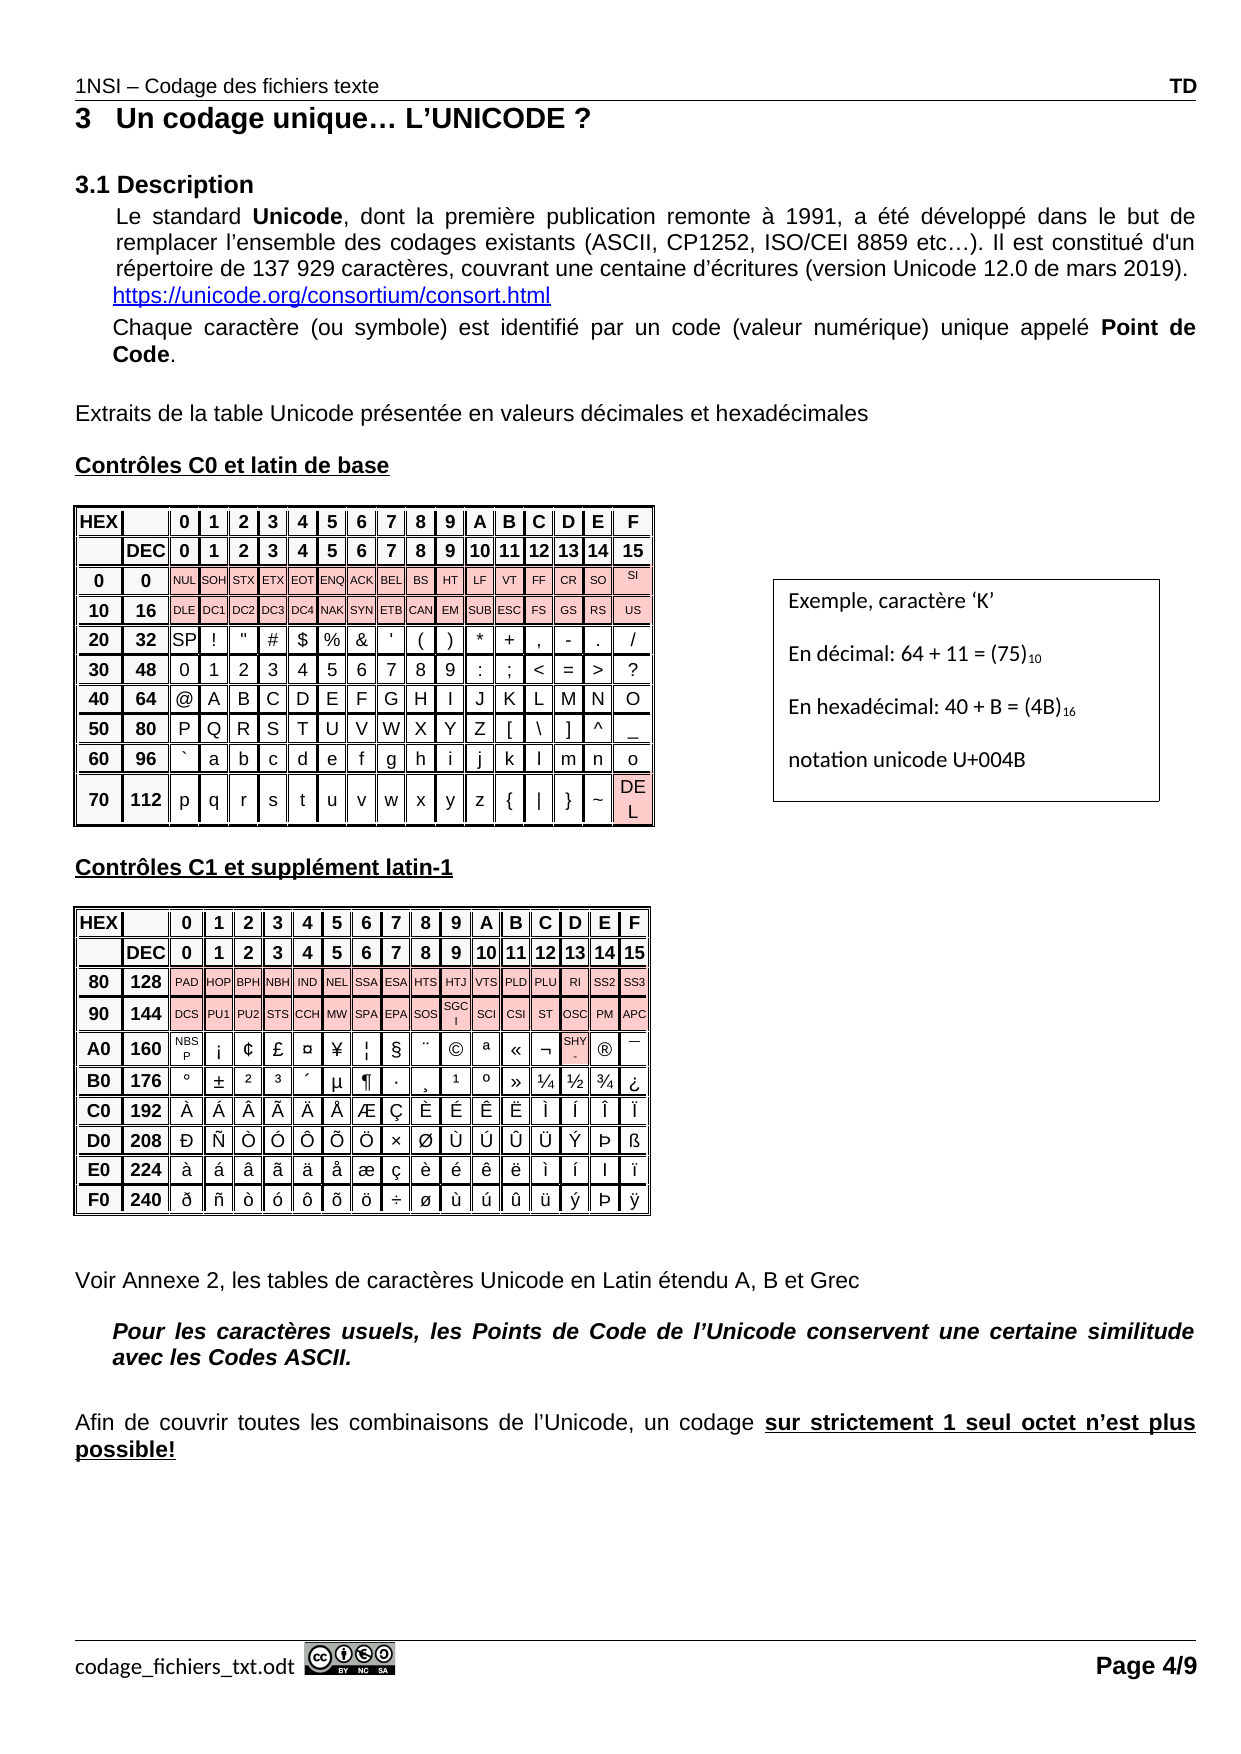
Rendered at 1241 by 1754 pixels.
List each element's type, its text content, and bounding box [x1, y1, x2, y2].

table_cell PLU [532, 969, 559, 995]
table_header D [554, 507, 583, 534]
table_header 3 [258, 508, 288, 534]
table_header 3 [263, 910, 292, 936]
table_cell 15 [619, 936, 649, 965]
table_header 6 [347, 508, 376, 534]
table_cell CAN [407, 597, 434, 623]
table_cell È [412, 1098, 439, 1124]
table_cell Z [467, 715, 493, 742]
table_cell H [407, 686, 434, 712]
table_header E [590, 910, 619, 936]
table_cell NAK [319, 597, 345, 623]
table_header 1 [199, 508, 229, 534]
table_cell R [230, 715, 257, 742]
table_header 8 [406, 508, 435, 534]
text 3.1 Description [75, 169, 1196, 198]
table_cell Ô [294, 1127, 321, 1153]
table_cell ê [473, 1157, 499, 1183]
table_cell + [496, 627, 523, 653]
table_cell Ò [235, 1127, 261, 1153]
table_cell ì [532, 1157, 559, 1183]
table_cell µ [324, 1068, 350, 1094]
table_cell L [526, 686, 552, 712]
table_header D [560, 910, 590, 936]
table_cell 70 [77, 771, 122, 824]
table_cell k [496, 745, 523, 771]
table_cell 208 [124, 1127, 168, 1153]
table_cell 224 [124, 1157, 168, 1183]
table_cell # [260, 627, 286, 653]
table_cell O [614, 683, 652, 712]
text Contrôles C1 et supplément latin-1 [75, 853, 1196, 880]
table_cell VTS [473, 969, 499, 995]
table_cell 12 [526, 538, 552, 564]
table_cell ! [201, 627, 227, 653]
table_cell BPH [235, 969, 261, 995]
table_cell 1 [201, 656, 227, 682]
table_cell ä [294, 1157, 321, 1183]
table_header A [465, 508, 494, 534]
table_cell g [378, 745, 404, 771]
table_cell ^ [585, 715, 611, 742]
table_cell Æ [353, 1098, 380, 1124]
table_cell 5 [319, 656, 345, 682]
table_cell 3 [260, 538, 286, 564]
table_cell 48 [124, 656, 168, 682]
table_cell 9 [442, 939, 470, 965]
table_cell ± [206, 1068, 232, 1094]
table_cell [75, 936, 122, 965]
table_cell û [501, 1186, 531, 1212]
table_cell Þ [591, 1127, 618, 1153]
table_cell I [437, 686, 463, 712]
table_cell ¶ [353, 1068, 380, 1094]
table_cell i [437, 745, 463, 771]
table_cell x [406, 775, 435, 824]
table_cell ¯ [619, 1030, 649, 1064]
table_cell ¿ [621, 1065, 648, 1094]
table_cell S [260, 715, 286, 742]
table_cell Q [201, 715, 227, 742]
table_header 0 [170, 507, 199, 534]
table_cell à [171, 1157, 202, 1183]
table_cell B0 [77, 1065, 121, 1094]
table_cell ª [473, 1033, 499, 1064]
table_cell ² [235, 1068, 261, 1094]
table_cell £ [265, 1033, 291, 1064]
table_cell SO [585, 568, 611, 594]
table_cell 1 [201, 538, 227, 564]
table_header [122, 910, 169, 936]
table_cell PU1 [206, 998, 232, 1030]
table_cell ( [407, 627, 434, 653]
table_header 4 [288, 508, 317, 534]
table_cell Ï [621, 1094, 648, 1124]
table_cell < [526, 656, 552, 682]
table_cell Ü [532, 1127, 559, 1153]
table_cell DEC [124, 939, 168, 965]
table_cell ` [171, 745, 198, 771]
table_cell 3 [265, 939, 291, 965]
text Extraits de la table Unicode présentée en valeurs décimales et hexadécimales [75, 399, 1196, 426]
table_header F [619, 910, 648, 936]
table_cell F0 [75, 1183, 122, 1212]
table_cell 10 [75, 594, 122, 623]
table_cell ø [411, 1186, 440, 1212]
table_cell ENQ [319, 568, 345, 594]
table_cell SCI [473, 998, 499, 1030]
table_cell a [201, 745, 227, 771]
table_cell Ñ [206, 1127, 232, 1153]
table_cell Á [206, 1098, 232, 1124]
table_cell À [171, 1098, 202, 1124]
table_cell ü [531, 1186, 560, 1212]
table_cell @ [171, 686, 198, 712]
table_cell ¬ [532, 1033, 559, 1064]
table_cell ÿ [619, 1183, 649, 1212]
table_cell SSA [353, 969, 380, 995]
table_cell DC3 [260, 597, 286, 623]
table_cell 2 [235, 939, 261, 965]
table_cell 8 [407, 656, 434, 682]
table_cell HT [437, 568, 463, 594]
table_cell X [407, 715, 434, 742]
table_cell Ó [265, 1127, 291, 1153]
table_cell ¼ [532, 1068, 559, 1094]
table_cell M [555, 686, 582, 712]
table_cell APC [621, 995, 648, 1030]
table_cell h [407, 745, 434, 771]
table_cell 0 [77, 564, 121, 594]
table_header 0 [170, 908, 204, 936]
table_cell NUL [171, 568, 198, 594]
table_cell Ö [353, 1127, 380, 1153]
table_cell ð [170, 1183, 204, 1212]
table_cell D [289, 686, 316, 712]
table_cell 112 [122, 775, 169, 824]
table_cell 9 [437, 538, 463, 564]
table_cell 2 [230, 538, 257, 564]
text Contrôles C0 et latin de base [75, 452, 1196, 479]
picture [304, 1642, 396, 1675]
text Pour les caractères usuels, les Points de Code de l’Unicode conservent une certaine similitude avec les Codes ASCII. [112, 1318, 1196, 1371]
table_cell SYN [348, 597, 375, 623]
table_cell b [230, 745, 257, 771]
table_cell ÷ [381, 1186, 411, 1212]
table_header 4 [293, 908, 322, 936]
table_cell ï [621, 1153, 648, 1183]
table_cell ® [591, 1033, 618, 1064]
table_cell SPA [353, 998, 380, 1030]
table_cell 192 [124, 1098, 168, 1124]
table_cell MW [324, 998, 350, 1030]
table_cell ã [265, 1157, 291, 1183]
table_cell Ì [532, 1098, 559, 1124]
table_cell T [289, 715, 316, 742]
table_cell 80 [124, 715, 168, 742]
table_cell 30 [75, 653, 121, 682]
table_cell HTS [412, 969, 439, 995]
table_cell Ù [442, 1127, 470, 1153]
table_cell Í [562, 1098, 588, 1124]
table_cell ½ [562, 1068, 588, 1094]
text Chaque caractère (ou symbole) est identifié par un code (valeur numérique) unique appelé Point de Code. [112, 314, 1196, 367]
table_cell G [378, 686, 404, 712]
table_cell IND [294, 969, 321, 995]
table_cell \ [526, 715, 552, 742]
table_cell ) [437, 627, 463, 653]
table_cell 14 [585, 538, 611, 564]
table_cell 128 [124, 969, 168, 995]
table_cell q [199, 775, 229, 824]
table_header HEX [77, 910, 122, 936]
table_cell e [319, 745, 345, 771]
table_cell STS [265, 998, 291, 1030]
table_cell > [585, 656, 611, 682]
table_header 9 [435, 507, 465, 534]
table_cell 176 [124, 1068, 168, 1094]
table_cell $ [289, 627, 316, 653]
table_cell 8 [407, 538, 434, 564]
table_cell ° [171, 1068, 202, 1094]
table_cell DC1 [201, 597, 227, 623]
table_cell 50 [77, 712, 121, 742]
table_cell v [347, 775, 376, 824]
table_cell 32 [124, 627, 168, 653]
table_cell Õ [324, 1127, 350, 1153]
table_cell [77, 535, 121, 564]
table_cell Þ [590, 1186, 619, 1212]
table_cell , [526, 627, 552, 653]
table_cell 12 [532, 939, 559, 965]
table_cell r [229, 775, 258, 824]
table_cell ë [503, 1157, 529, 1183]
table_cell EPA [383, 998, 409, 1030]
list Un codage unique… L’UNICODE ? [75, 101, 1196, 134]
table_cell Ú [473, 1127, 499, 1153]
table_header 1 [204, 910, 233, 936]
table_cell ETX [260, 568, 286, 594]
table_header B [495, 507, 524, 534]
table_cell æ [353, 1157, 380, 1183]
table_cell j [467, 745, 493, 771]
table_cell Ã [265, 1098, 291, 1124]
table_cell z [465, 775, 494, 824]
table_cell í [562, 1157, 588, 1183]
table_cell DC2 [230, 597, 257, 623]
table_cell ó [263, 1186, 292, 1212]
table_cell Ý [562, 1127, 588, 1153]
table_cell 9 [437, 656, 463, 682]
table_cell * [467, 627, 493, 653]
table_header 6 [352, 910, 381, 936]
table_cell CCH [294, 998, 321, 1030]
table_cell w [376, 775, 406, 824]
table_cell K [496, 686, 523, 712]
table_cell 0 [171, 656, 198, 682]
table_cell SOH [201, 568, 227, 594]
table_cell C [260, 686, 286, 712]
table_cell ¦ [353, 1033, 380, 1064]
table_cell ù [440, 1186, 471, 1212]
table_cell 6 [348, 538, 375, 564]
table_cell W [378, 715, 404, 742]
table_cell n [585, 745, 611, 771]
table_cell SUB [467, 597, 493, 623]
table_cell I [591, 1157, 618, 1183]
table_cell l [526, 745, 552, 771]
table_cell / [614, 623, 652, 653]
table_cell ¤ [294, 1033, 321, 1064]
table_cell Î [591, 1098, 618, 1124]
table_cell BS [407, 568, 434, 594]
table_cell 14 [591, 939, 618, 965]
table_cell . [585, 627, 611, 653]
table_cell 4 [294, 939, 321, 965]
table_cell § [383, 1033, 409, 1064]
table_cell Å [324, 1098, 350, 1124]
table_cell ý [560, 1186, 590, 1212]
table_cell ESA [383, 969, 409, 995]
table_cell NEL [324, 969, 350, 995]
table_cell Â [235, 1098, 261, 1124]
table_cell NBH [265, 969, 291, 995]
table_cell SHY - [562, 1033, 588, 1064]
table_cell [ [496, 715, 523, 742]
table_cell è [412, 1157, 439, 1183]
table_cell _ [614, 712, 652, 742]
table_cell ¨ [412, 1033, 439, 1064]
table_cell å [324, 1157, 350, 1183]
table_cell ñ [204, 1186, 233, 1212]
table_cell U [319, 715, 345, 742]
table_cell 240 [122, 1186, 169, 1212]
table_cell 160 [124, 1033, 168, 1064]
table_cell Y [437, 715, 463, 742]
table_cell | [524, 775, 553, 824]
table_cell é [442, 1157, 470, 1183]
table_header 7 [381, 910, 411, 936]
table_cell NBSP [171, 1033, 202, 1064]
table_cell ¢ [235, 1033, 261, 1064]
table_cell t [288, 775, 317, 824]
table_cell DLE [171, 597, 198, 623]
table_cell ¥ [324, 1033, 350, 1064]
table_cell á [206, 1157, 232, 1183]
table_cell 5 [319, 538, 345, 564]
table_cell 10 [467, 538, 493, 564]
table_cell 8 [412, 939, 439, 965]
table_cell E0 [77, 1153, 121, 1183]
table_cell Ê [473, 1098, 499, 1124]
table_cell RI [562, 969, 588, 995]
table_cell ? [614, 653, 653, 682]
table_cell PM [591, 998, 618, 1030]
table_header C [531, 908, 560, 936]
table_header 2 [229, 507, 258, 534]
table_cell 64 [124, 686, 168, 712]
table_cell 4 [289, 656, 316, 682]
table_cell ETB [378, 597, 404, 623]
table_cell 0 [171, 939, 202, 965]
table_cell 3 [260, 656, 286, 682]
table_cell ´ [294, 1068, 321, 1094]
table_cell 11 [496, 538, 523, 564]
table_cell " [230, 627, 257, 653]
table_cell V [348, 715, 375, 742]
table_cell 6 [348, 656, 375, 682]
table_cell 20 [77, 623, 121, 653]
table_cell 96 [124, 745, 168, 771]
table_cell CSI [503, 998, 529, 1030]
table_header A [471, 908, 501, 936]
table_cell Ë [503, 1098, 529, 1124]
table_header F [613, 508, 652, 534]
table_cell â [235, 1157, 261, 1183]
text Voir Annexe 2, les tables de caractères Unicode en Latin étendu A, B et Grec [75, 1267, 1196, 1293]
table_cell 144 [124, 998, 168, 1030]
table_header 5 [317, 508, 347, 534]
table_cell ö [352, 1186, 381, 1212]
table_cell ~ [583, 775, 613, 824]
table_cell DEC [124, 538, 168, 564]
text Le standard Unicode, dont la première publication remonte à 1991, a été développé dans le but de remplacer l’ensemble des codages existants (ASCII, CP1252, ISO/CEI 8859 etc…). Il est constitué d'un répertoire de 137 929 caractères, couvrant une centaine d’écritures (version Unicode 12.0 de mars 2019). [116, 203, 1196, 282]
table_cell : [467, 656, 493, 682]
table_cell A [201, 686, 227, 712]
table_cell ô [293, 1186, 322, 1212]
text https://unicode.org/consortium/consort.html [112, 282, 1196, 308]
table_cell · [383, 1068, 409, 1094]
table_header B [501, 910, 531, 936]
table_cell 13 [562, 939, 588, 965]
table_cell ¸ [412, 1068, 439, 1094]
table_cell 5 [324, 939, 350, 965]
table_cell PU2 [235, 998, 261, 1030]
table_cell o [613, 742, 653, 771]
table_cell y [435, 771, 465, 824]
table_cell FS [526, 597, 552, 623]
table_header 5 [322, 910, 352, 936]
table_cell Ð [171, 1127, 202, 1153]
table_cell FF [526, 568, 552, 594]
table_cell Û [503, 1127, 529, 1153]
table_cell HTJ [442, 969, 470, 995]
table_cell ' [378, 627, 404, 653]
table_cell ò [234, 1183, 263, 1212]
table_cell ¹ [442, 1068, 470, 1094]
table_cell » [503, 1068, 529, 1094]
table_header 2 [234, 908, 263, 936]
table_header 8 [411, 910, 440, 936]
table_cell 0 [171, 538, 198, 564]
table_cell Ä [294, 1098, 321, 1124]
table_cell 13 [555, 538, 582, 564]
table_cell 11 [503, 939, 529, 965]
table_cell 10 [473, 939, 499, 965]
table_cell õ [322, 1186, 352, 1212]
table_cell × [383, 1127, 409, 1153]
table_cell 4 [289, 538, 316, 564]
table_cell E [319, 686, 345, 712]
table_cell J [467, 686, 493, 712]
table_cell ç [383, 1157, 409, 1183]
table_cell F [348, 686, 375, 712]
table_cell LF [467, 568, 493, 594]
table_cell B [230, 686, 257, 712]
table_cell 1 [206, 939, 232, 965]
table_cell u [317, 775, 347, 824]
table_cell ¡ [206, 1033, 232, 1064]
table_cell 80 [77, 965, 121, 995]
table_cell 7 [383, 939, 409, 965]
text Afin de couvrir toutes les combinaisons de l’Unicode, un codage sur strictement 1 seul octet n’est plus possible! [75, 1409, 1196, 1462]
table_cell 7 [378, 656, 404, 682]
table_cell 7 [378, 538, 404, 564]
table_cell º [473, 1068, 499, 1094]
table_cell DC4 [289, 597, 316, 623]
table_cell 15 [614, 535, 652, 564]
table_cell PLD [503, 969, 529, 995]
table_cell 16 [124, 597, 168, 623]
table_cell STX [230, 568, 257, 594]
table_cell 60 [75, 742, 122, 771]
table_cell RS [585, 597, 611, 623]
table_cell PAD [171, 969, 202, 995]
table_cell ST [532, 998, 559, 1030]
table_cell « [503, 1033, 529, 1064]
table_cell D0 [75, 1124, 122, 1153]
table_cell s [258, 775, 288, 824]
table_header [122, 508, 169, 534]
table_cell ; [496, 656, 523, 682]
table_cell - [555, 627, 582, 653]
table_cell GS [555, 597, 582, 623]
table_cell CR [555, 568, 582, 594]
table_header HEX [77, 508, 122, 534]
table_cell } [554, 775, 583, 824]
table_cell SS2 [591, 969, 618, 995]
table_cell ] [555, 715, 582, 742]
table_cell = [555, 656, 582, 682]
table_cell BEL [378, 568, 404, 594]
table_cell % [319, 627, 345, 653]
table_cell 90 [77, 995, 121, 1030]
table_cell ú [471, 1183, 501, 1212]
table_cell C0 [77, 1094, 121, 1124]
table_cell ACK [348, 568, 375, 594]
table_cell ESC [496, 597, 523, 623]
table_cell f [348, 745, 375, 771]
table_cell 40 [77, 683, 121, 712]
table_cell SGCI [442, 998, 470, 1030]
table_cell DEL [613, 771, 652, 824]
table_cell EM [437, 597, 463, 623]
table_cell p [170, 775, 199, 824]
table_header 9 [440, 910, 471, 936]
table_cell 6 [353, 939, 380, 965]
table_cell m [555, 745, 582, 771]
table_header E [583, 508, 613, 534]
table_cell P [171, 715, 198, 742]
table_cell d [289, 745, 316, 771]
table_cell SS3 [621, 965, 648, 995]
table_cell 2 [230, 656, 257, 682]
table_cell Ø [412, 1127, 439, 1153]
table_cell EOT [289, 568, 316, 594]
table_cell VT [496, 568, 523, 594]
table_cell © [442, 1033, 470, 1064]
table_cell DCS [171, 998, 202, 1030]
table_cell ³ [265, 1068, 291, 1094]
table_cell ß [619, 1124, 649, 1153]
table_cell SI [614, 564, 652, 594]
table_cell É [442, 1098, 470, 1124]
table_cell N [585, 686, 611, 712]
table_cell ¾ [591, 1068, 618, 1094]
table_cell 0 [124, 568, 168, 594]
table_cell A0 [75, 1030, 122, 1064]
table_header 7 [376, 508, 406, 534]
table_cell OSC [562, 998, 588, 1030]
table_cell HOP [206, 969, 232, 995]
table_cell c [260, 745, 286, 771]
table_cell { [495, 775, 524, 824]
table_cell & [348, 627, 375, 653]
table_header C [524, 508, 553, 534]
table_cell US [613, 594, 653, 623]
table_cell SP [171, 627, 198, 653]
table_cell SOS [412, 998, 439, 1030]
table_cell Ç [383, 1098, 409, 1124]
